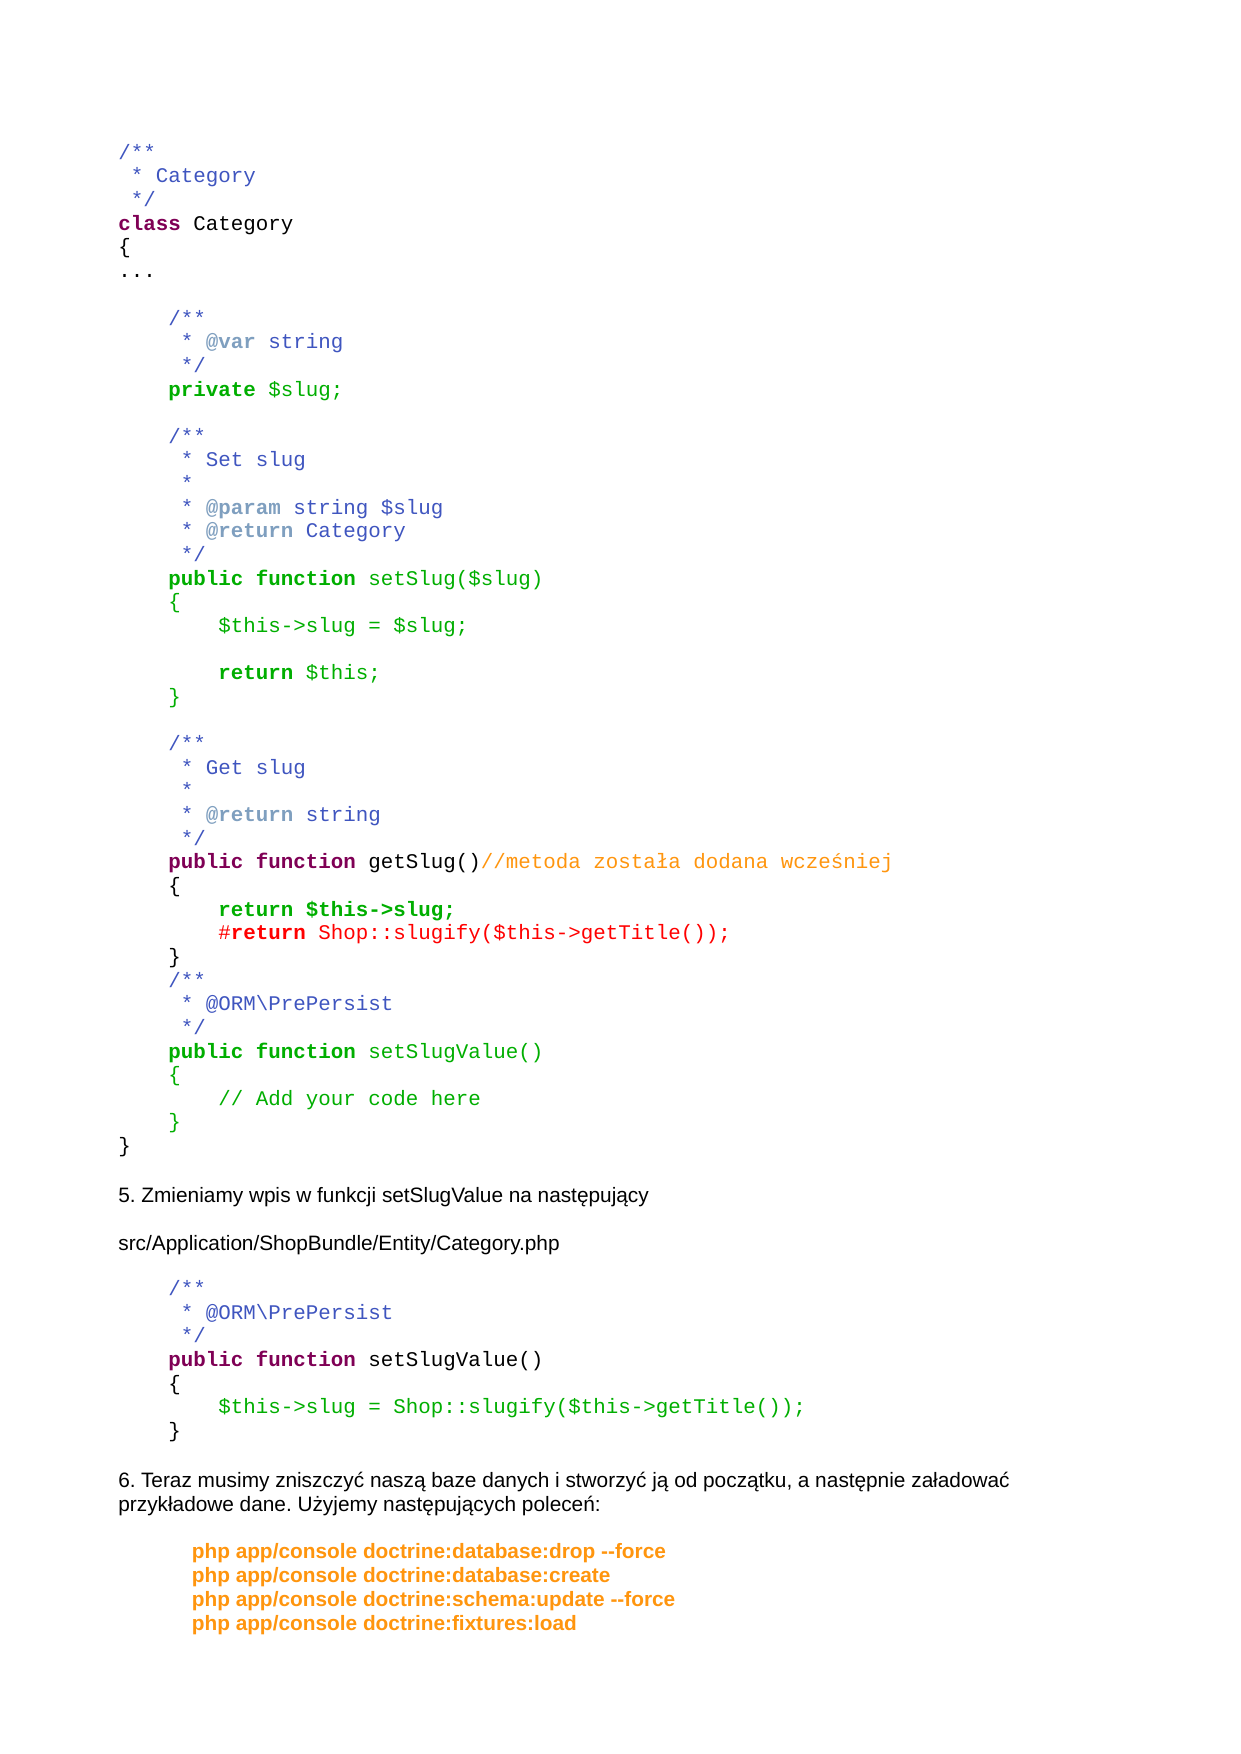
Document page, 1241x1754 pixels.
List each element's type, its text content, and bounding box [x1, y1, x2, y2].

text $this->slug = Shop::slugify($this->getTitle()); [118, 1396, 1122, 1420]
text /** [118, 308, 1122, 331]
text class Category [118, 213, 1122, 236]
text { [118, 1373, 1122, 1396]
text return $this->slug; [118, 899, 1122, 922]
text * @return string [118, 804, 1122, 828]
text * @ORM\PrePersist [118, 993, 1122, 1017]
text { [118, 875, 1122, 899]
text */ [118, 1017, 1122, 1041]
text php app/console doctrine:schema:update --force [118, 1587, 1122, 1611]
text public function setSlug($slug) [118, 568, 1122, 591]
text */ [118, 189, 1122, 213]
text * [118, 473, 1122, 497]
text php app/console doctrine:database:create [118, 1563, 1122, 1587]
text #return Shop::slugify($this->getTitle()); [118, 922, 1122, 946]
text } [118, 1135, 1122, 1159]
text */ [118, 355, 1122, 378]
text php app/console doctrine:database:drop --force [118, 1539, 1122, 1563]
text /** [118, 1278, 1122, 1302]
text 5. Zmieniamy wpis w funkcji setSlugValue na następujący [118, 1182, 1122, 1206]
text } [118, 946, 1122, 970]
text */ [118, 1325, 1122, 1349]
text * @param string $slug [118, 497, 1122, 520]
text /** [118, 142, 1122, 165]
text ... [118, 260, 1122, 284]
text * @return Category [118, 520, 1122, 544]
text $this->slug = $slug; [118, 615, 1122, 639]
text * Get slug [118, 757, 1122, 781]
text php app/console doctrine:fixtures:load [118, 1611, 1122, 1635]
text * Set slug [118, 449, 1122, 473]
text 6. Teraz musimy zniszczyć naszą baze danych i stworzyć ją od początku, a następnie załadować przykładowe dane. Użyjemy następujących poleceń: [118, 1467, 1122, 1515]
text * Category [118, 165, 1122, 189]
text return $this; [118, 662, 1122, 686]
text */ [118, 828, 1122, 851]
text public function setSlugValue() [118, 1349, 1122, 1373]
text */ [118, 544, 1122, 568]
text * @ORM\PrePersist [118, 1302, 1122, 1325]
text public function setSlugValue() [118, 1041, 1122, 1064]
text /** [118, 733, 1122, 757]
text { [118, 591, 1122, 615]
text { [118, 1064, 1122, 1088]
text * [118, 781, 1122, 804]
text * @var string [118, 331, 1122, 355]
text /** [118, 426, 1122, 449]
text // Add your code here [118, 1088, 1122, 1112]
text private $slug; [118, 378, 1122, 402]
text } [118, 686, 1122, 709]
text { [118, 236, 1122, 260]
text } [118, 1112, 1122, 1135]
text /** [118, 970, 1122, 993]
text } [118, 1420, 1122, 1443]
text src/Application/ShopBundle/Entity/Category.php [118, 1230, 1122, 1254]
text public function getSlug()//metoda została dodana wcześniej [118, 851, 1122, 875]
